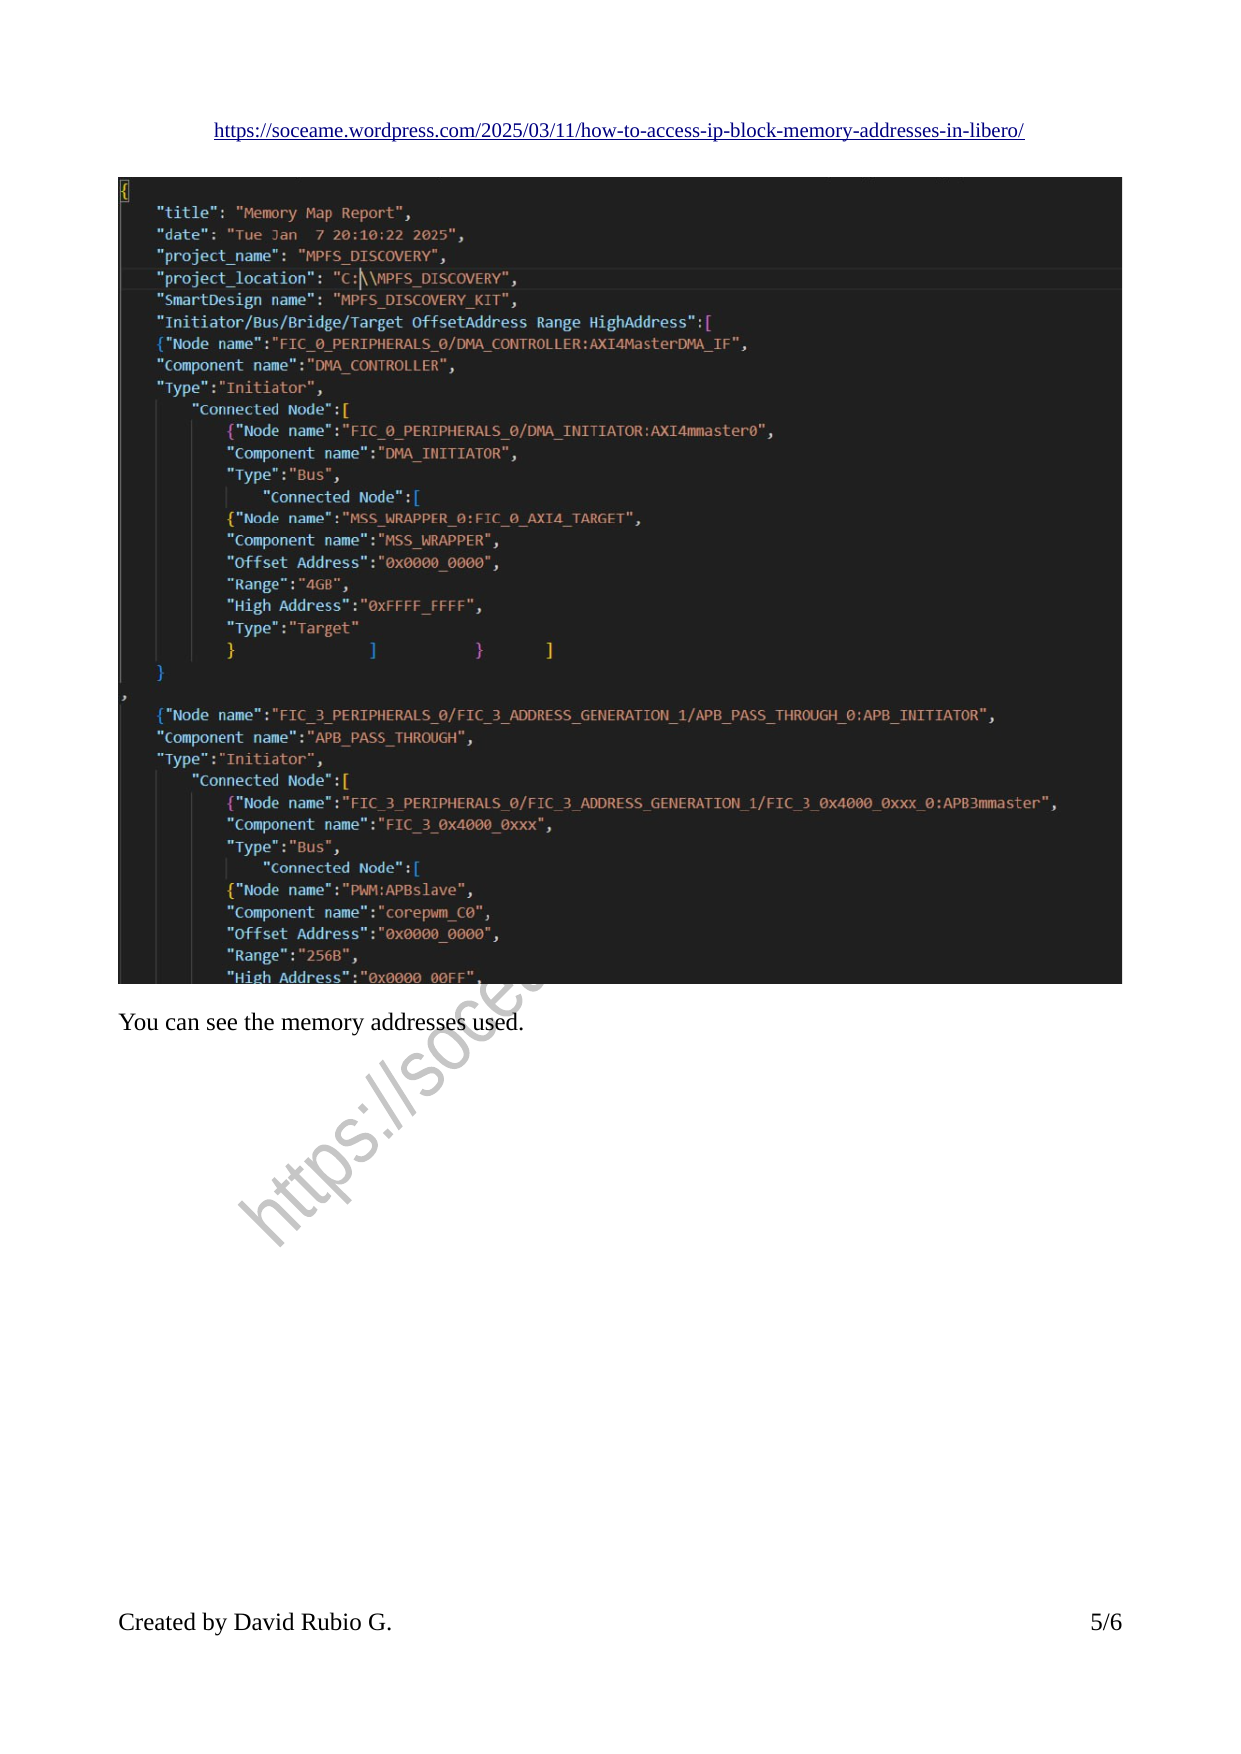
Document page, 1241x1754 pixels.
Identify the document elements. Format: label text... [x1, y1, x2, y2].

text You can see the memory addresses used. [118, 1007, 467, 1036]
picture [118, 177, 1123, 984]
text You can see the memory addresses used. [461, 1007, 1122, 1036]
